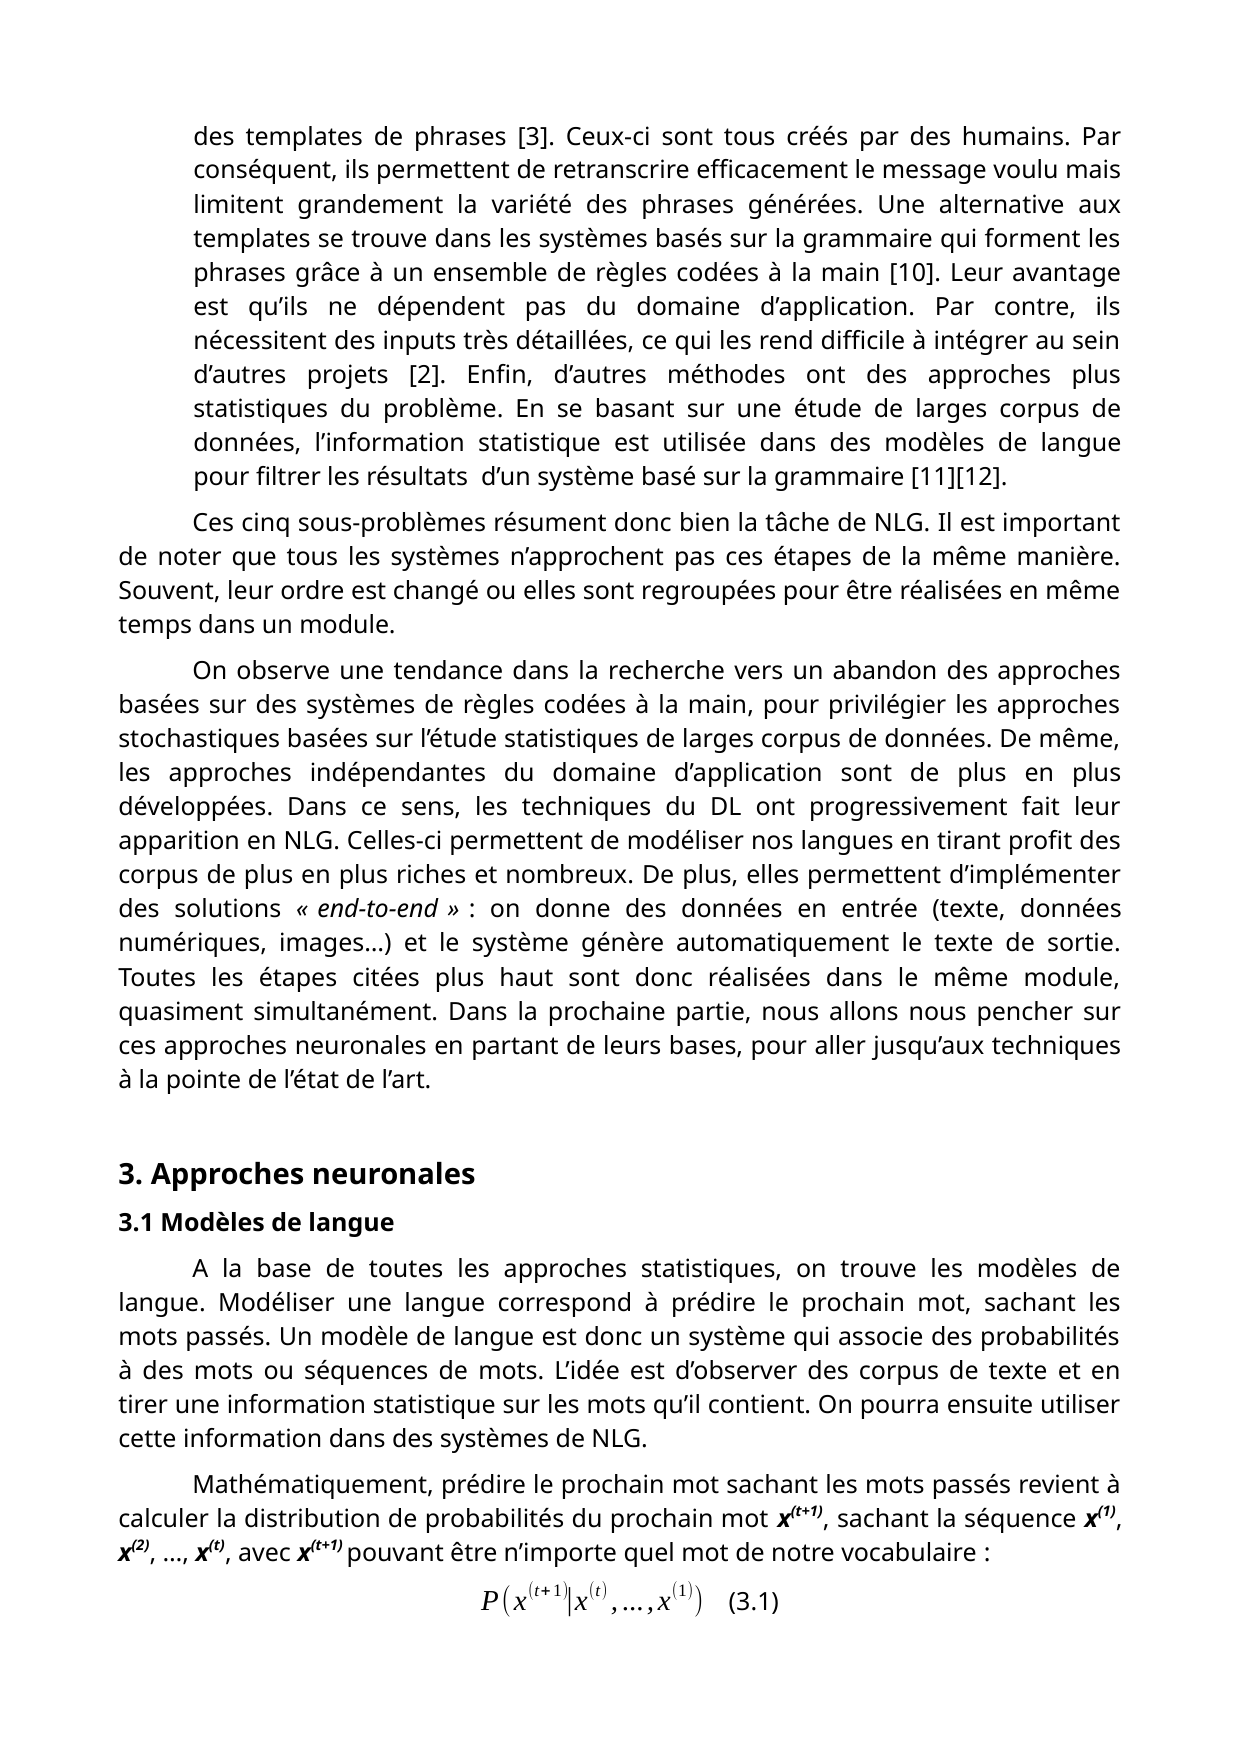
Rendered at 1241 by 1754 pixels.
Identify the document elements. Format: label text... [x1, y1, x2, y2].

text Mathématiquement, prédire le prochain mot sachant les mots passés revient à calculer la distribution de probabilités du prochain mot x(t+1), sachant la séquence x(1), x(2), …, x(t), avec x(t+1) pouvant être n’importe quel mot de notre vocabulaire : [118, 1466, 1122, 1569]
text 3. Approches neuronales [118, 1153, 1122, 1193]
text 3.1 Modèles de langue [118, 1204, 1122, 1238]
list des templates de phrases [3]. Ceux-ci sont tous créés par des humains. Par conséquent, ils permettent de retranscrire efficacement le message voulu mais limitent grandement la variété des phrases générées. Une alternative aux templates se trouve dans les systèmes basés sur la grammaire qui forment les phrases grâce à un ensemble de règles codées à la main [10]. Leur avantage est qu’ils ne dépendent pas du domaine d’application. Par contre, ils nécessitent des inputs très détaillées, ce qui les rend difficile à intégrer au sein d’autres projets [2]. Enfin, d’autres méthodes ont des approches plus statistiques du problème. En se basant sur une étude de larges corpus de données, l’information statistique est utilisée dans des modèles de langue pour filtrer les résultats d’un système basé sur la grammaire [11][12]. [156, 118, 1122, 493]
text On observe une tendance dans la recherche vers un abandon des approches basées sur des systèmes de règles codées à la main, pour privilégier les approches stochastiques basées sur l’étude statistiques de larges corpus de données. De même, les approches indépendantes du domaine d’application sont de plus en plus développées. Dans ce sens, les techniques du DL ont progressivement fait leur apparition en NLG. Celles-ci permettent de modéliser nos langues en tirant profit des corpus de plus en plus riches et nombreux. De plus, elles permettent d’implémenter des solutions « end-to-end » : on donne des données en entrée (texte, données numériques, images…) et le système génère automatiquement le texte de sortie. Toutes les étapes citées plus haut sont donc réalisées dans le même module, quasiment simultanément. Dans la prochaine partie, nous allons nous pencher sur ces approches neuronales en partant de leurs bases, pour aller jusqu’aux techniques à la pointe de l’état de l’art. [118, 653, 1122, 1095]
text (3.1) [118, 1580, 1122, 1619]
text A la base de toutes les approches statistiques, on trouve les modèles de langue. Modéliser une langue correspond à prédire le prochain mot, sachant les mots passés. Un modèle de langue est donc un système qui associe des probabilités à des mots ou séquences de mots. L’idée est d’observer des corpus de texte et en tirer une information statistique sur les mots qu’il contient. On pourra ensuite utiliser cette information dans des systèmes de NLG. [118, 1250, 1122, 1455]
text Ces cinq sous-problèmes résument donc bien la tâche de NLG. Il est important de noter que tous les systèmes n’approchent pas ces étapes de la même manière. Souvent, leur ordre est changé ou elles sont regroupées pour être réalisées en même temps dans un module. [118, 504, 1122, 641]
